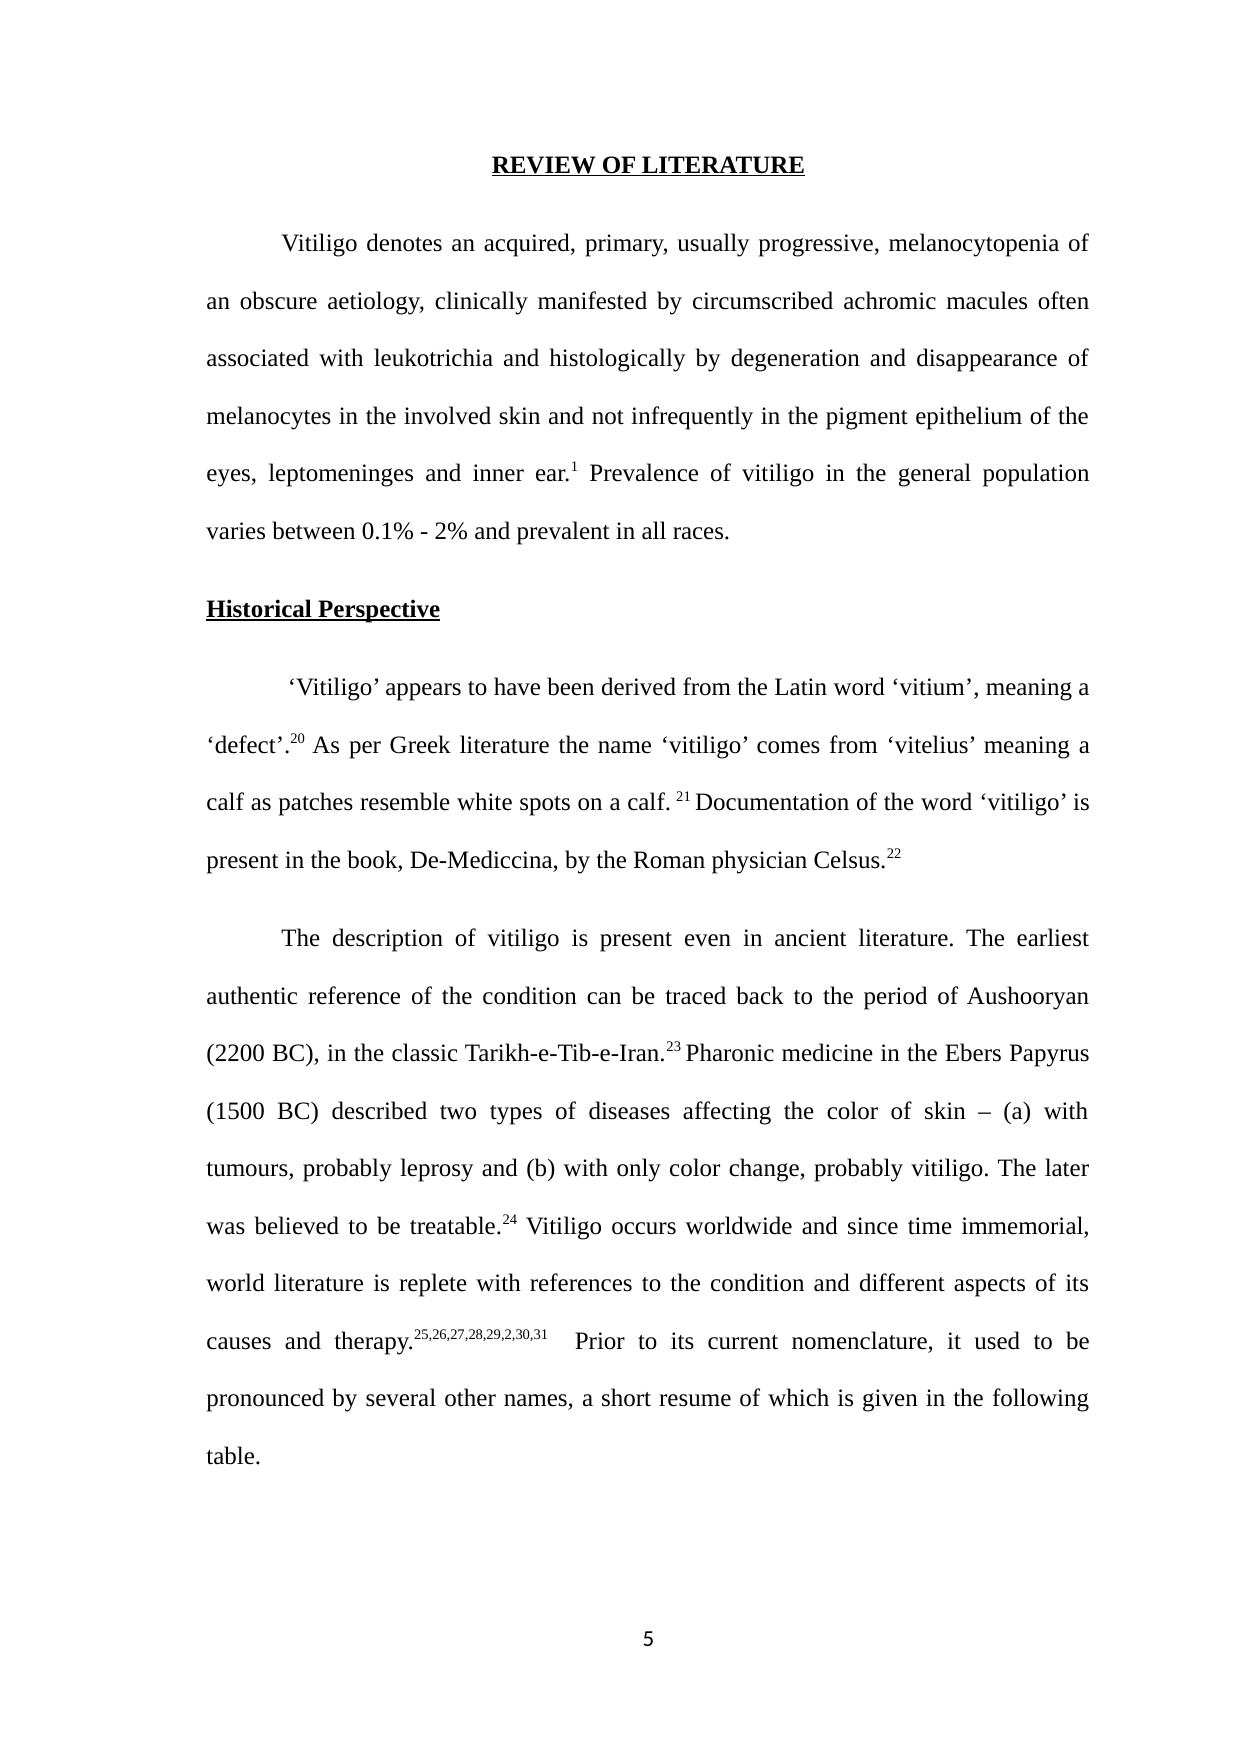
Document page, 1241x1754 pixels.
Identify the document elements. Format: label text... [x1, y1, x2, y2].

text REVIEW OF LITERATURE [206, 150, 1090, 179]
text ‘Vitiligo’ appears to have been derived from the Latin word ‘vitium’, meaning a ‘defect’.20 As per Greek literature the name ‘vitiligo’ comes from ‘vitelius’ meaning a calf as patches resemble white spots on a calf. 21 Documentation of the word ‘vitiligo’ is present in the book, De-Mediccina, by the Roman physician Celsus.22 [206, 672, 1090, 874]
text The description of vitiligo is present even in ancient literature. The earliest authentic reference of the condition can be traced back to the period of Aushooryan (2200 BC), in the classic Tarikh-e-Tib-e-Iran.23 Pharonic medicine in the Ebers Papyrus (1500 BC) described two types of diseases affecting the color of skin – (a) with tumours, probably leprosy and (b) with only color change, probably vitiligo. The later was believed to be treatable.24 Vitiligo occurs worldwide and since time immemorial, world literature is replete with references to the condition and different aspects of its causes and therapy.25,26,27,28,29,2,30,31 Prior to its current nomenclature, it used to be pronounced by several other names, a short resume of which is given in the following table. [206, 923, 1090, 1469]
text Historical Perspective [206, 594, 1090, 623]
text Vitiligo denotes an acquired, primary, usually progressive, melanocytopenia of an obscure aetiology, clinically manifested by circumscribed achromic macules often associated with leukotrichia and histologically by degeneration and disappearance of melanocytes in the involved skin and not infrequently in the pigment epithelium of the eyes, leptomeninges and inner ear.1 Prevalence of vitiligo in the general population varies between 0.1% - 2% and prevalent in all races. [206, 228, 1090, 544]
